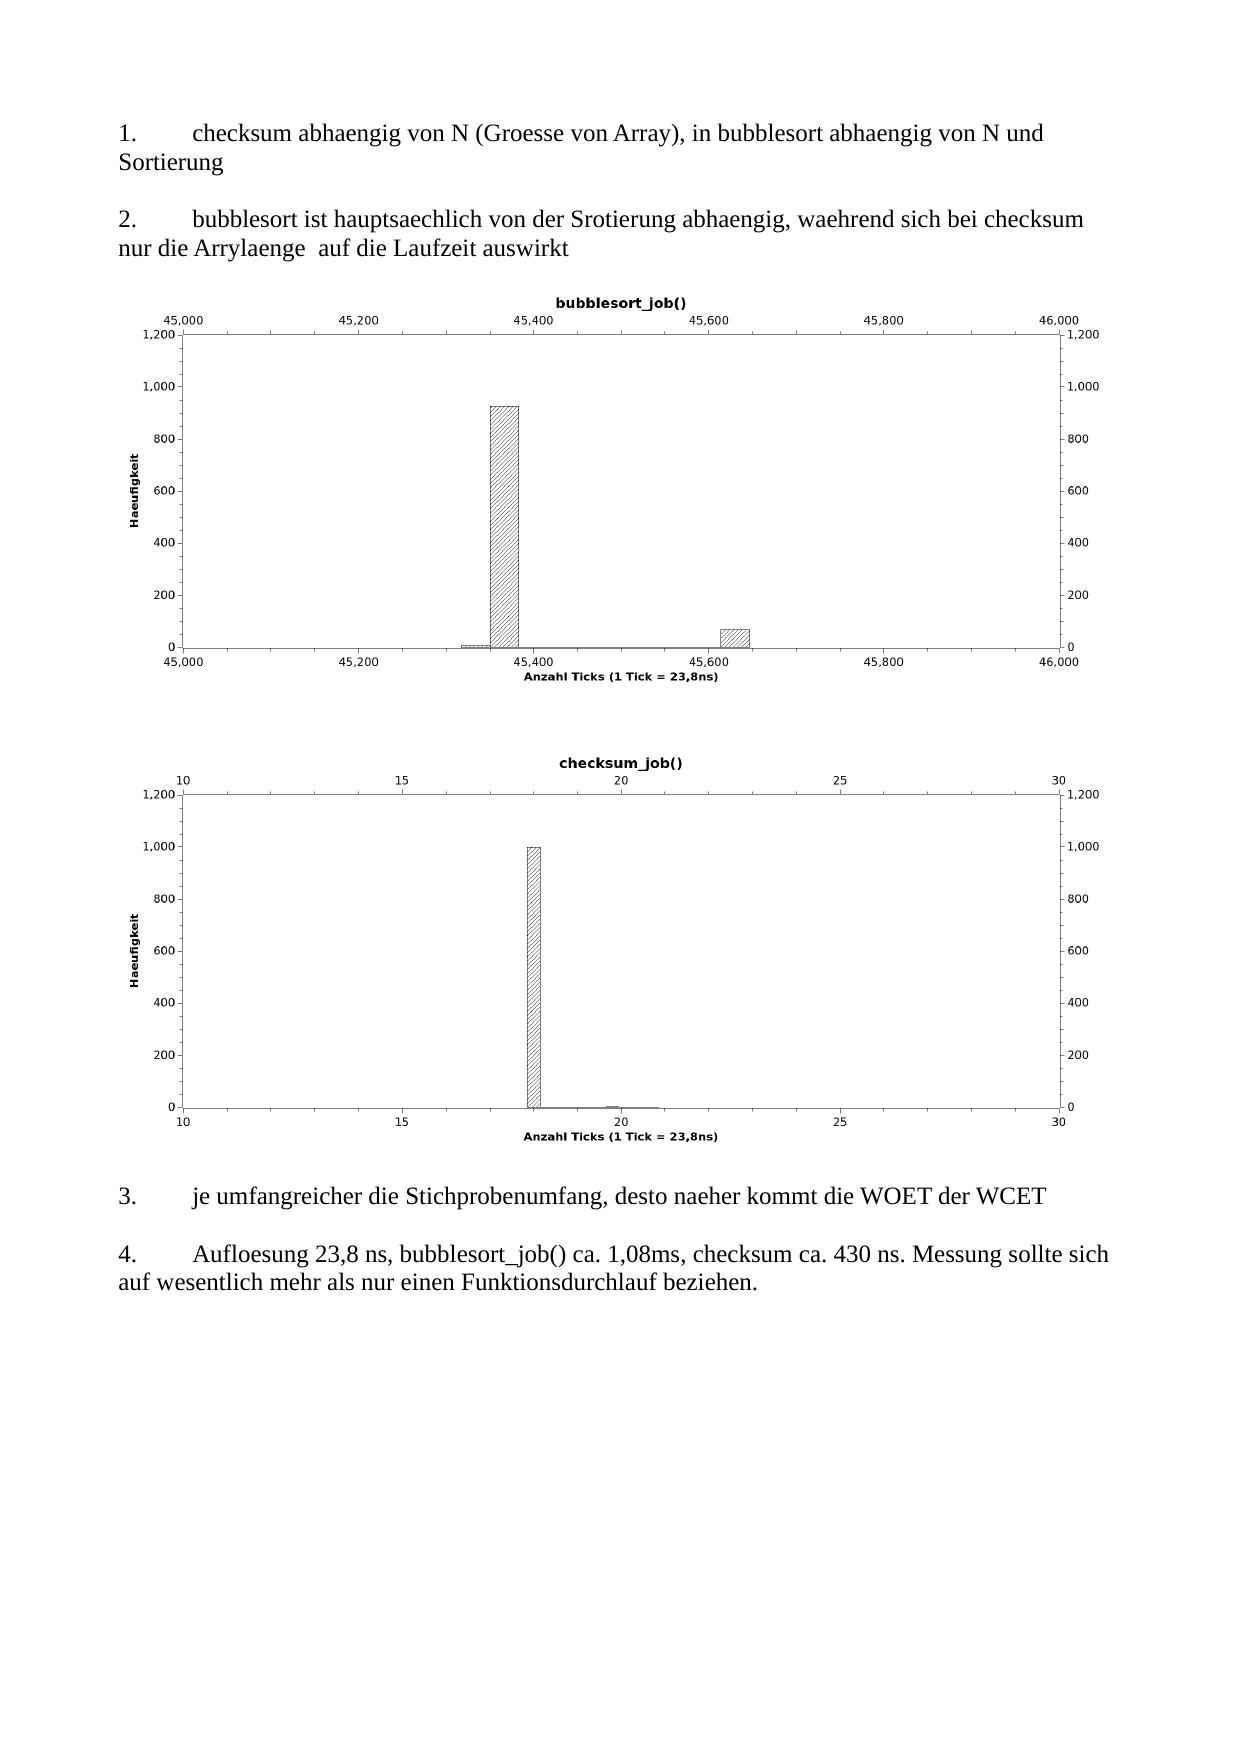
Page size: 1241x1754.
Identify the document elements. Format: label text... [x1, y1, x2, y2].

text 4. Aufloesung 23,8 ns, bubblesort_job() ca. 1,08ms, checksum ca. 430 ns. Messung sollte sich auf wesentlich mehr als nur einen Funktionsdurchlauf beziehen. [118, 1239, 1122, 1296]
text 3. je umfangreicher die Stichprobenumfang, desto naeher kommt die WOET der WCET [118, 1181, 1122, 1210]
picture [118, 290, 1123, 693]
text 2. bubblesort ist hauptsaechlich von der Srotierung abhaengig, waehrend sich bei checksum nur die Arrylaenge auf die Laufzeit auswirkt [118, 204, 1122, 262]
text 1. checksum abhaengig von N (Groesse von Array), in bubblesort abhaengig von N und Sortierung [118, 118, 1122, 176]
picture [118, 750, 1123, 1153]
